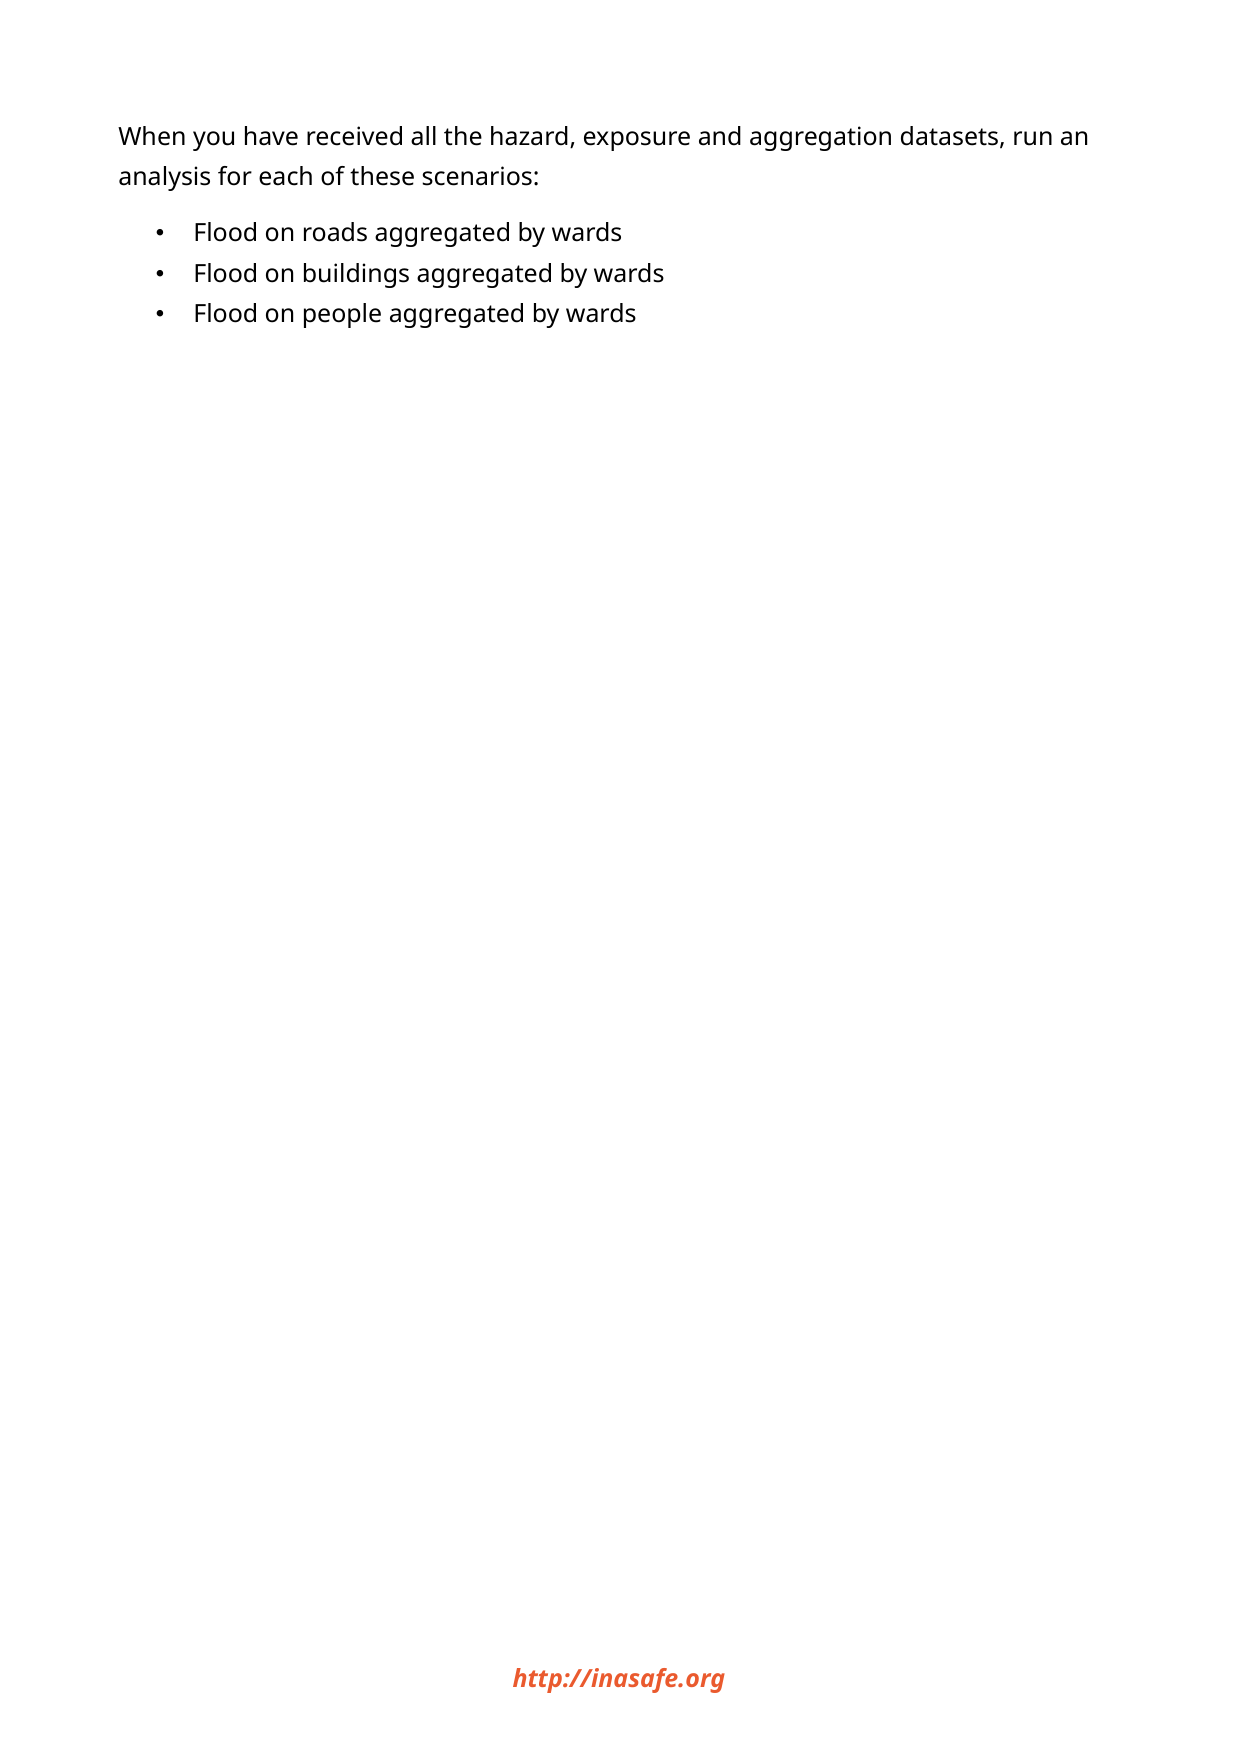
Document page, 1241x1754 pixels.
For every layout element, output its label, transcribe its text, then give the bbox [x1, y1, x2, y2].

text When you have received all the hazard, exposure and aggregation datasets, run an analysis for each of these scenarios: [118, 118, 1122, 193]
list Flood on buildings aggregated by wards [156, 255, 1122, 289]
list Flood on roads aggregated by wards [156, 214, 1122, 248]
list Flood on people aggregated by wards [156, 296, 1122, 330]
